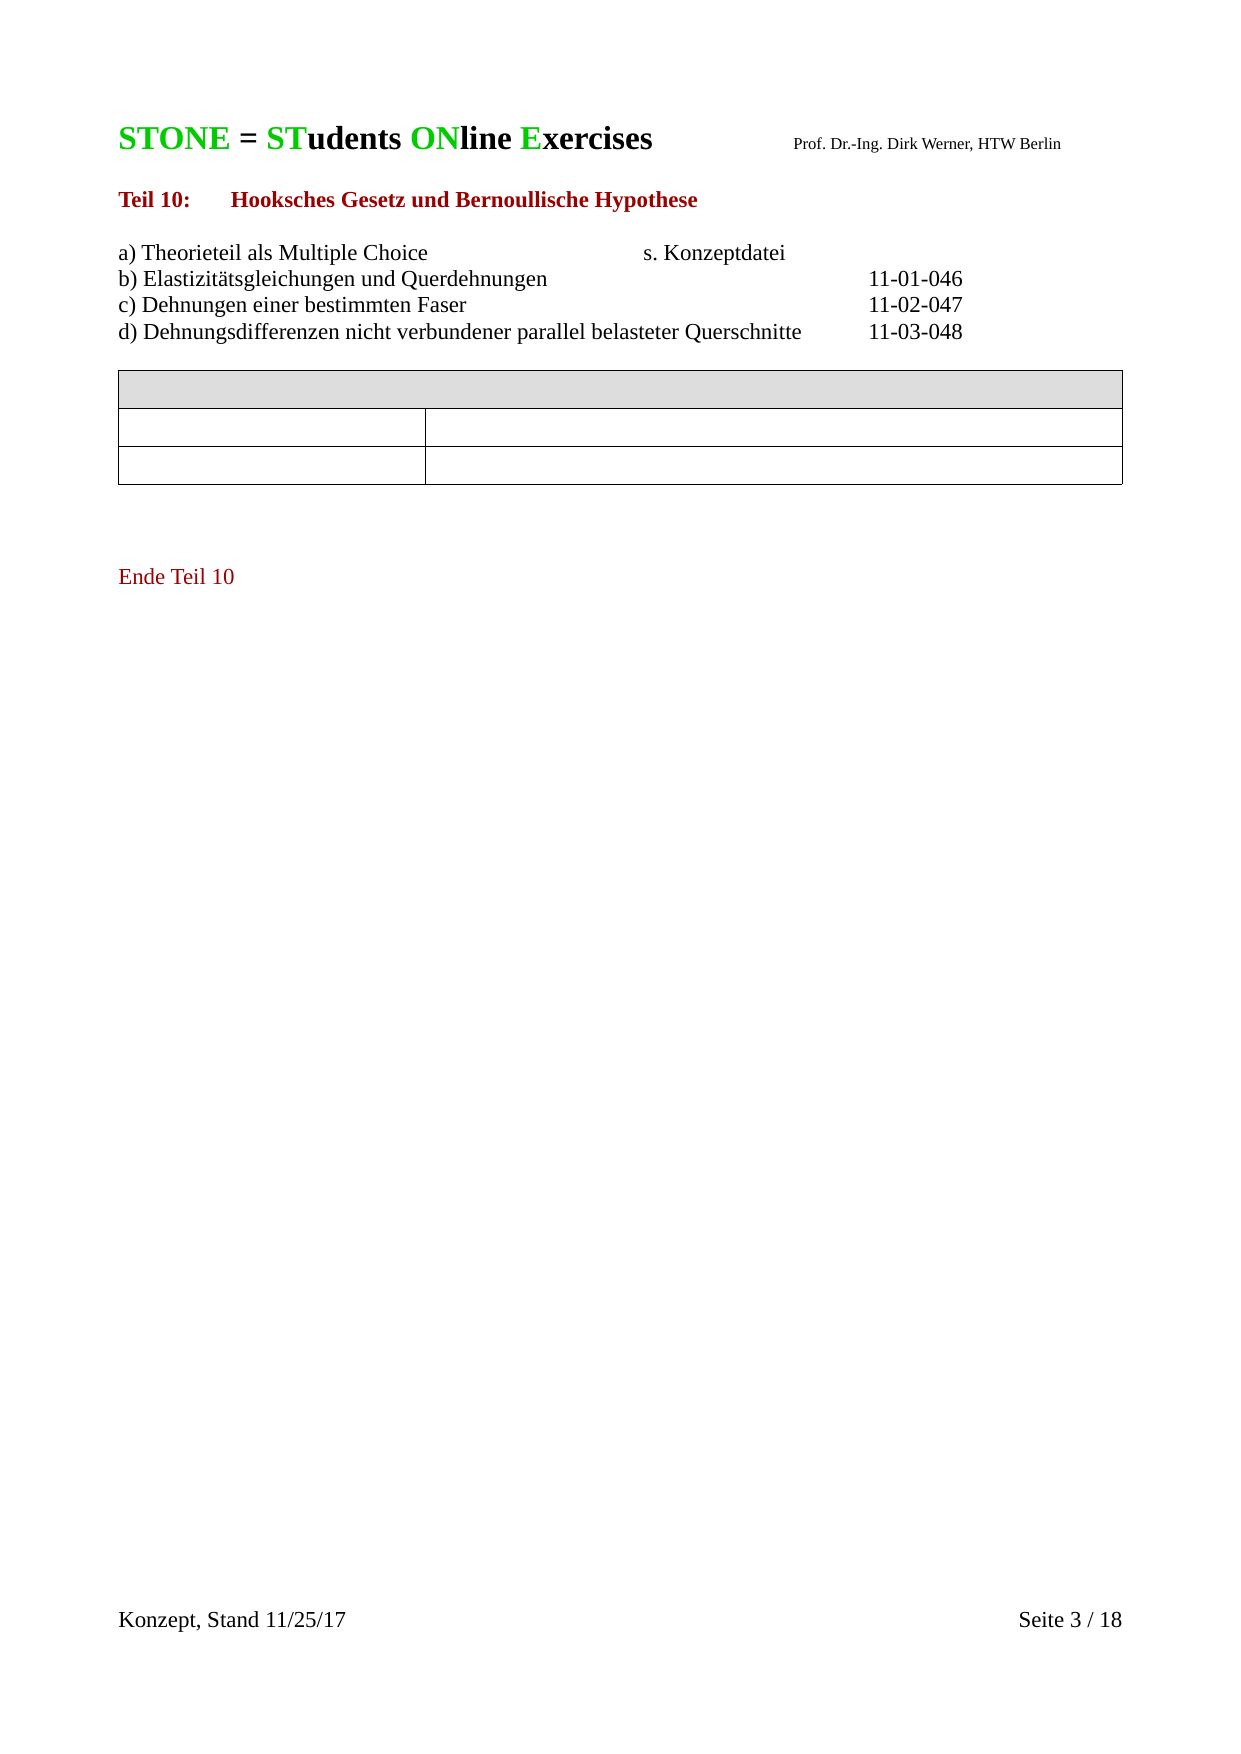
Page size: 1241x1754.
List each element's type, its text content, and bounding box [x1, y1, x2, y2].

text c) Dehnungen einer bestimmten Faser 11-02-047 [118, 291, 1122, 318]
table_cell [119, 447, 425, 484]
text d) Dehnungsdifferenzen nicht verbundener parallel belasteter Querschnitte 11-03-048 [118, 318, 1122, 344]
text Ende Teil 10 [118, 563, 1122, 590]
table_header [119, 371, 1122, 408]
table_cell [426, 447, 1122, 484]
table_cell [119, 409, 425, 446]
text b) Elastizitätsgleichungen und Querdehnungen 11-01-046 [118, 265, 1122, 291]
text a) Theorieteil als Multiple Choice s. Konzeptdatei [118, 239, 1122, 265]
text Teil 10: Hooksches Gesetz und Bernoullische Hypothese [118, 186, 1122, 212]
table_cell [426, 409, 1122, 446]
